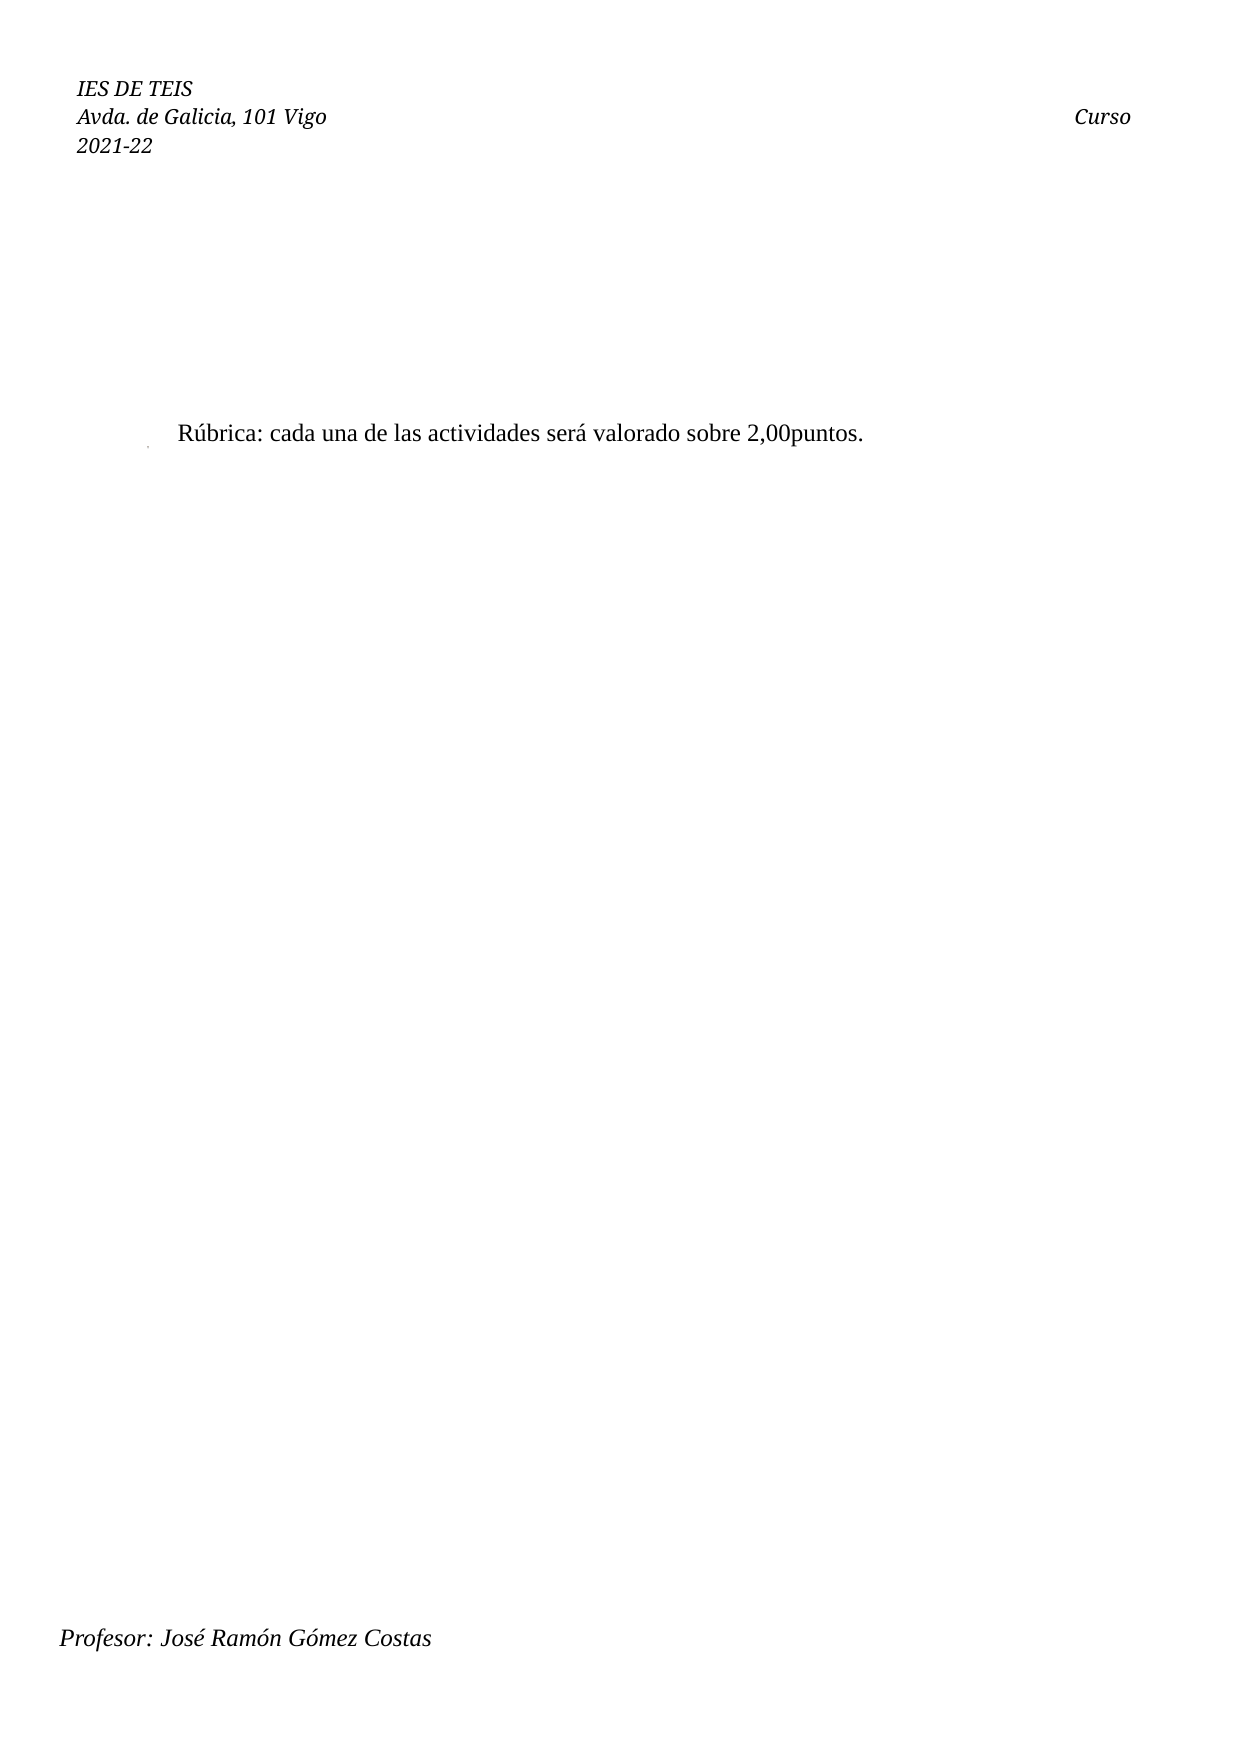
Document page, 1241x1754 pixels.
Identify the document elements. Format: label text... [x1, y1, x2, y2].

text Rúbrica: cada una de las actividades será valorado sobre 2,00puntos. [177, 418, 1063, 447]
